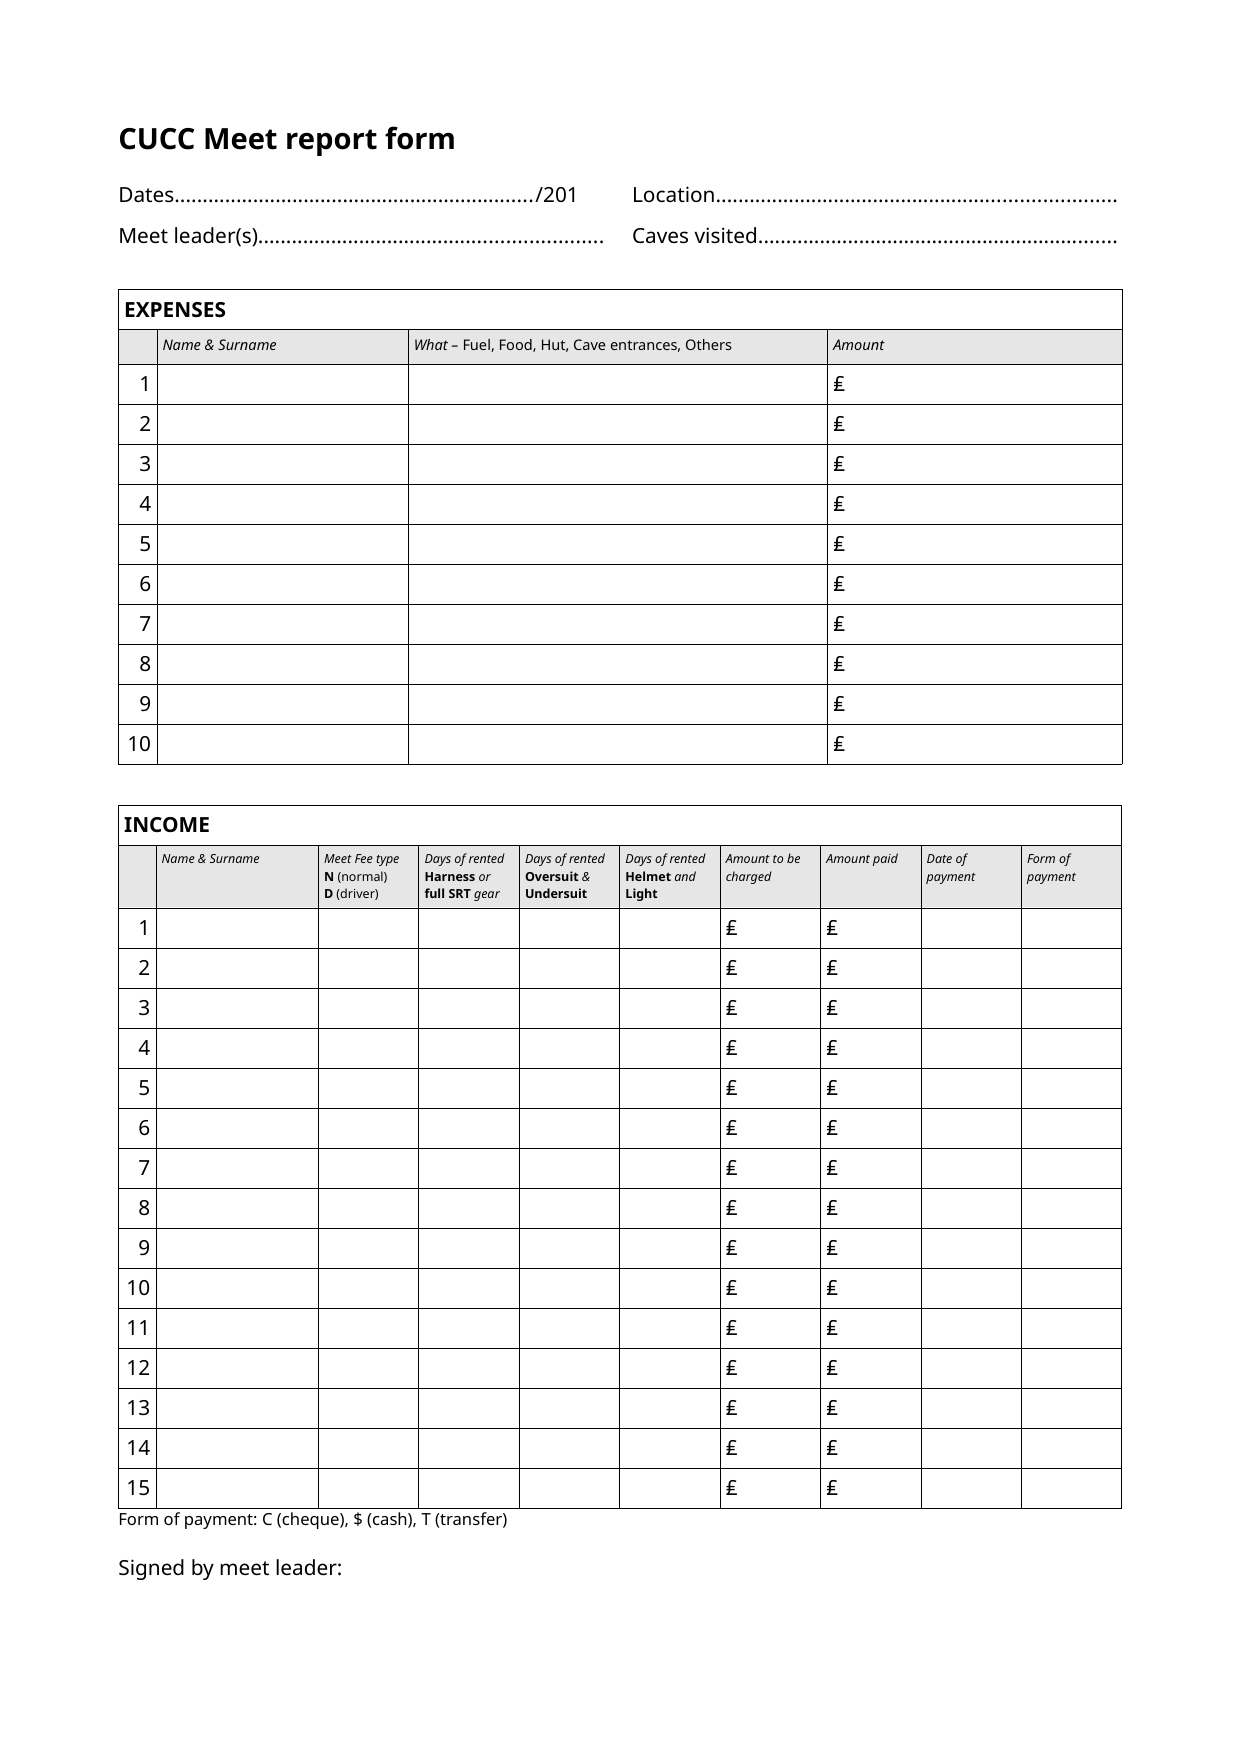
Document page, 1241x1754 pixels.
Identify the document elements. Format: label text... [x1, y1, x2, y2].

table_cell [520, 909, 619, 947]
text Meet leader(s) [118, 221, 608, 249]
table_cell [409, 525, 827, 564]
text Dates /201 [118, 181, 608, 209]
table_cell [620, 1149, 720, 1187]
table_cell [922, 1429, 1021, 1467]
table_cell 1 [119, 909, 156, 947]
table_cell ₤ [821, 1069, 921, 1107]
table_cell Date of payment [922, 846, 1021, 907]
table_cell [419, 1109, 519, 1147]
table_cell [119, 330, 157, 364]
table_cell ₤ [721, 1389, 820, 1427]
table_cell ₤ [828, 365, 1122, 404]
table_cell [1022, 1469, 1121, 1507]
table_cell [520, 1429, 619, 1467]
table_cell ₤ [821, 1309, 921, 1347]
table_cell [922, 1469, 1021, 1507]
table_cell [520, 1069, 619, 1107]
table_cell Name & Surname [157, 846, 318, 907]
table_cell 13 [119, 1389, 156, 1427]
table_cell [1022, 1149, 1121, 1187]
table_cell [520, 1349, 619, 1387]
table_cell [157, 989, 318, 1027]
table_cell 1 [119, 365, 157, 404]
table_cell Days of rented Helmet and Light [620, 846, 720, 907]
table_cell [319, 949, 418, 987]
table_cell ₤ [721, 1069, 820, 1107]
table_cell 2 [119, 949, 156, 987]
table_cell ₤ [821, 1469, 921, 1507]
table_cell [158, 525, 408, 564]
table_cell [520, 1389, 619, 1427]
table_cell ₤ [721, 1149, 820, 1187]
table_cell [520, 1029, 619, 1067]
table_cell [119, 846, 156, 907]
table_cell [157, 1389, 318, 1427]
table_cell [319, 1229, 418, 1267]
table_cell Meet Fee type N (normal) D (driver) [319, 846, 418, 907]
table_cell [319, 1069, 418, 1107]
table_cell ₤ [828, 445, 1122, 484]
table_cell [1022, 1429, 1121, 1467]
table_cell ₤ [828, 565, 1122, 604]
table_cell [620, 1469, 720, 1507]
table_cell ₤ [721, 1109, 820, 1147]
table_cell [409, 365, 827, 404]
table_cell 2 [119, 405, 157, 444]
table_cell [319, 989, 418, 1027]
table_cell [157, 1349, 318, 1387]
table_cell ₤ [721, 1269, 820, 1307]
table_cell [419, 909, 519, 947]
table_cell [157, 1109, 318, 1147]
table_cell [158, 445, 408, 484]
table_cell [319, 1349, 418, 1387]
table_cell [620, 949, 720, 987]
text Location [632, 181, 1122, 209]
table_cell 6 [119, 1109, 156, 1147]
table_cell [409, 605, 827, 644]
table_cell [922, 989, 1021, 1027]
table_cell [157, 1309, 318, 1347]
table_cell Amount to be charged [721, 846, 820, 907]
table_cell ₤ [721, 909, 820, 947]
table_cell [157, 1069, 318, 1107]
table_cell Amount paid [821, 846, 921, 907]
table_cell [922, 1189, 1021, 1227]
table_cell 5 [119, 525, 157, 564]
table_cell [620, 1189, 720, 1227]
table_cell ₤ [828, 685, 1122, 724]
table_cell 10 [119, 725, 157, 764]
table_cell [319, 1469, 418, 1507]
table_cell [419, 1029, 519, 1067]
table_cell ₤ [821, 1029, 921, 1067]
table_cell ₤ [721, 1029, 820, 1067]
table_cell [319, 1269, 418, 1307]
table_cell [620, 1429, 720, 1467]
table_cell [1022, 1069, 1121, 1107]
table_cell [419, 1429, 519, 1467]
table_cell [1022, 1189, 1121, 1227]
table_cell 5 [119, 1069, 156, 1107]
table_header INCOME [119, 806, 1121, 845]
table_cell [158, 405, 408, 444]
table_cell [409, 405, 827, 444]
table_cell 6 [119, 565, 157, 604]
table_cell 4 [119, 1029, 156, 1067]
table_cell [520, 1269, 619, 1307]
table_cell [922, 949, 1021, 987]
table_cell 8 [119, 645, 157, 684]
table_cell ₤ [721, 1229, 820, 1267]
table_cell ₤ [828, 405, 1122, 444]
table_cell [922, 909, 1021, 947]
table_cell [319, 1389, 418, 1427]
table_cell ₤ [821, 1149, 921, 1187]
table_cell 7 [119, 1149, 156, 1187]
table_cell [620, 1029, 720, 1067]
table_cell [620, 1109, 720, 1147]
table_cell ₤ [821, 1269, 921, 1307]
table_cell ₤ [721, 1469, 820, 1507]
table_cell [409, 485, 827, 524]
table_cell [520, 1309, 619, 1347]
table_cell [419, 1069, 519, 1107]
table_cell ₤ [828, 485, 1122, 524]
table_cell [922, 1109, 1021, 1147]
table_cell Amount [828, 330, 1122, 364]
table_cell [922, 1269, 1021, 1307]
table_cell ₤ [828, 605, 1122, 644]
table_cell [319, 1109, 418, 1147]
table_cell [620, 1069, 720, 1107]
table_cell 7 [119, 605, 157, 644]
table_cell 8 [119, 1189, 156, 1227]
table_cell 14 [119, 1429, 156, 1467]
table_cell Days of rented Harness or full SRT gear [419, 846, 519, 907]
table_cell [1022, 1389, 1121, 1427]
table_cell [520, 1229, 619, 1267]
table_cell [158, 725, 408, 764]
table_cell [620, 1229, 720, 1267]
table_cell [419, 1389, 519, 1427]
table_cell [157, 1149, 318, 1187]
table_cell ₤ [721, 1429, 820, 1467]
table_cell [319, 1149, 418, 1187]
table_cell ₤ [821, 949, 921, 987]
table_cell [319, 909, 418, 947]
table_cell ₤ [821, 1429, 921, 1467]
table_cell 9 [119, 1229, 156, 1267]
table_cell [1022, 1109, 1121, 1147]
table_cell [620, 1349, 720, 1387]
table_cell [319, 1309, 418, 1347]
table_cell Form of payment [1022, 846, 1121, 907]
table_cell [409, 445, 827, 484]
table_cell [157, 1429, 318, 1467]
table_cell ₤ [821, 989, 921, 1027]
table_cell [319, 1429, 418, 1467]
table_cell ₤ [828, 645, 1122, 684]
table_cell [419, 1229, 519, 1267]
table_cell 4 [119, 485, 157, 524]
table_cell [419, 1269, 519, 1307]
table_cell ₤ [821, 1189, 921, 1227]
table_cell 12 [119, 1349, 156, 1387]
table_cell [1022, 1229, 1121, 1267]
table_cell [158, 645, 408, 684]
table_cell 11 [119, 1309, 156, 1347]
table_cell [158, 485, 408, 524]
table_cell [1022, 1349, 1121, 1387]
table_cell [922, 1149, 1021, 1187]
table_cell [419, 1309, 519, 1347]
table_cell [419, 1349, 519, 1387]
table_cell [157, 909, 318, 947]
table_cell [520, 1109, 619, 1147]
table_cell [520, 949, 619, 987]
table_cell ₤ [828, 525, 1122, 564]
table_cell ₤ [721, 1349, 820, 1387]
table_cell [158, 365, 408, 404]
table_cell ₤ [828, 725, 1122, 764]
table_cell [520, 1469, 619, 1507]
table_cell [1022, 909, 1121, 947]
table_cell [157, 1229, 318, 1267]
table_header EXPENSES [119, 290, 1122, 329]
table_cell [319, 1029, 418, 1067]
table_cell [922, 1309, 1021, 1347]
table_cell [620, 1309, 720, 1347]
table_cell [922, 1229, 1021, 1267]
table_cell [620, 1389, 720, 1427]
table_cell ₤ [821, 1349, 921, 1387]
table_cell 3 [119, 989, 156, 1027]
table_cell ₤ [721, 1309, 820, 1347]
table_cell ₤ [821, 1229, 921, 1267]
table_cell [419, 989, 519, 1027]
table_cell [922, 1029, 1021, 1067]
table_cell 10 [119, 1269, 156, 1307]
table_cell [1022, 989, 1121, 1027]
table_cell [157, 1029, 318, 1067]
table_cell [419, 1149, 519, 1187]
table_cell [158, 605, 408, 644]
table_cell ₤ [821, 909, 921, 947]
table_cell 3 [119, 445, 157, 484]
table_cell [922, 1389, 1021, 1427]
table_cell [409, 565, 827, 604]
table_cell ₤ [821, 1109, 921, 1147]
table_cell ₤ [721, 949, 820, 987]
table_cell [157, 1189, 318, 1227]
text Caves visited [632, 221, 1122, 249]
table_cell [520, 989, 619, 1027]
table_cell 9 [119, 685, 157, 724]
table_cell [419, 1469, 519, 1507]
table_cell [419, 949, 519, 987]
table_cell [158, 685, 408, 724]
table_cell [922, 1349, 1021, 1387]
table_cell Name & Surname [158, 330, 408, 364]
table_cell Days of rented Oversuit & Undersuit [520, 846, 619, 907]
table_cell [922, 1069, 1021, 1107]
table_cell [157, 949, 318, 987]
table_cell [620, 909, 720, 947]
table_cell ₤ [721, 1189, 820, 1227]
table_cell [409, 725, 827, 764]
text CUCC Meet report form [118, 118, 1122, 158]
text Form of payment: C (cheque), $ (cash), T (transfer) [118, 1509, 1122, 1530]
table_cell [409, 645, 827, 684]
text Signed by meet leader: [118, 1553, 1122, 1581]
table_cell [419, 1189, 519, 1227]
table_cell [520, 1149, 619, 1187]
table_cell [1022, 1029, 1121, 1067]
table_cell [1022, 1269, 1121, 1307]
table_cell ₤ [821, 1389, 921, 1427]
table_cell [319, 1189, 418, 1227]
table_cell [157, 1469, 318, 1507]
table_cell [620, 989, 720, 1027]
table_cell [157, 1269, 318, 1307]
table_cell 15 [119, 1469, 156, 1507]
table_cell ₤ [721, 989, 820, 1027]
table_cell [1022, 1309, 1121, 1347]
table_cell [409, 685, 827, 724]
table_cell [1022, 949, 1121, 987]
table_cell What – Fuel, Food, Hut, Cave entrances, Others [409, 330, 827, 364]
table_cell [620, 1269, 720, 1307]
table_cell [158, 565, 408, 604]
table_cell [520, 1189, 619, 1227]
